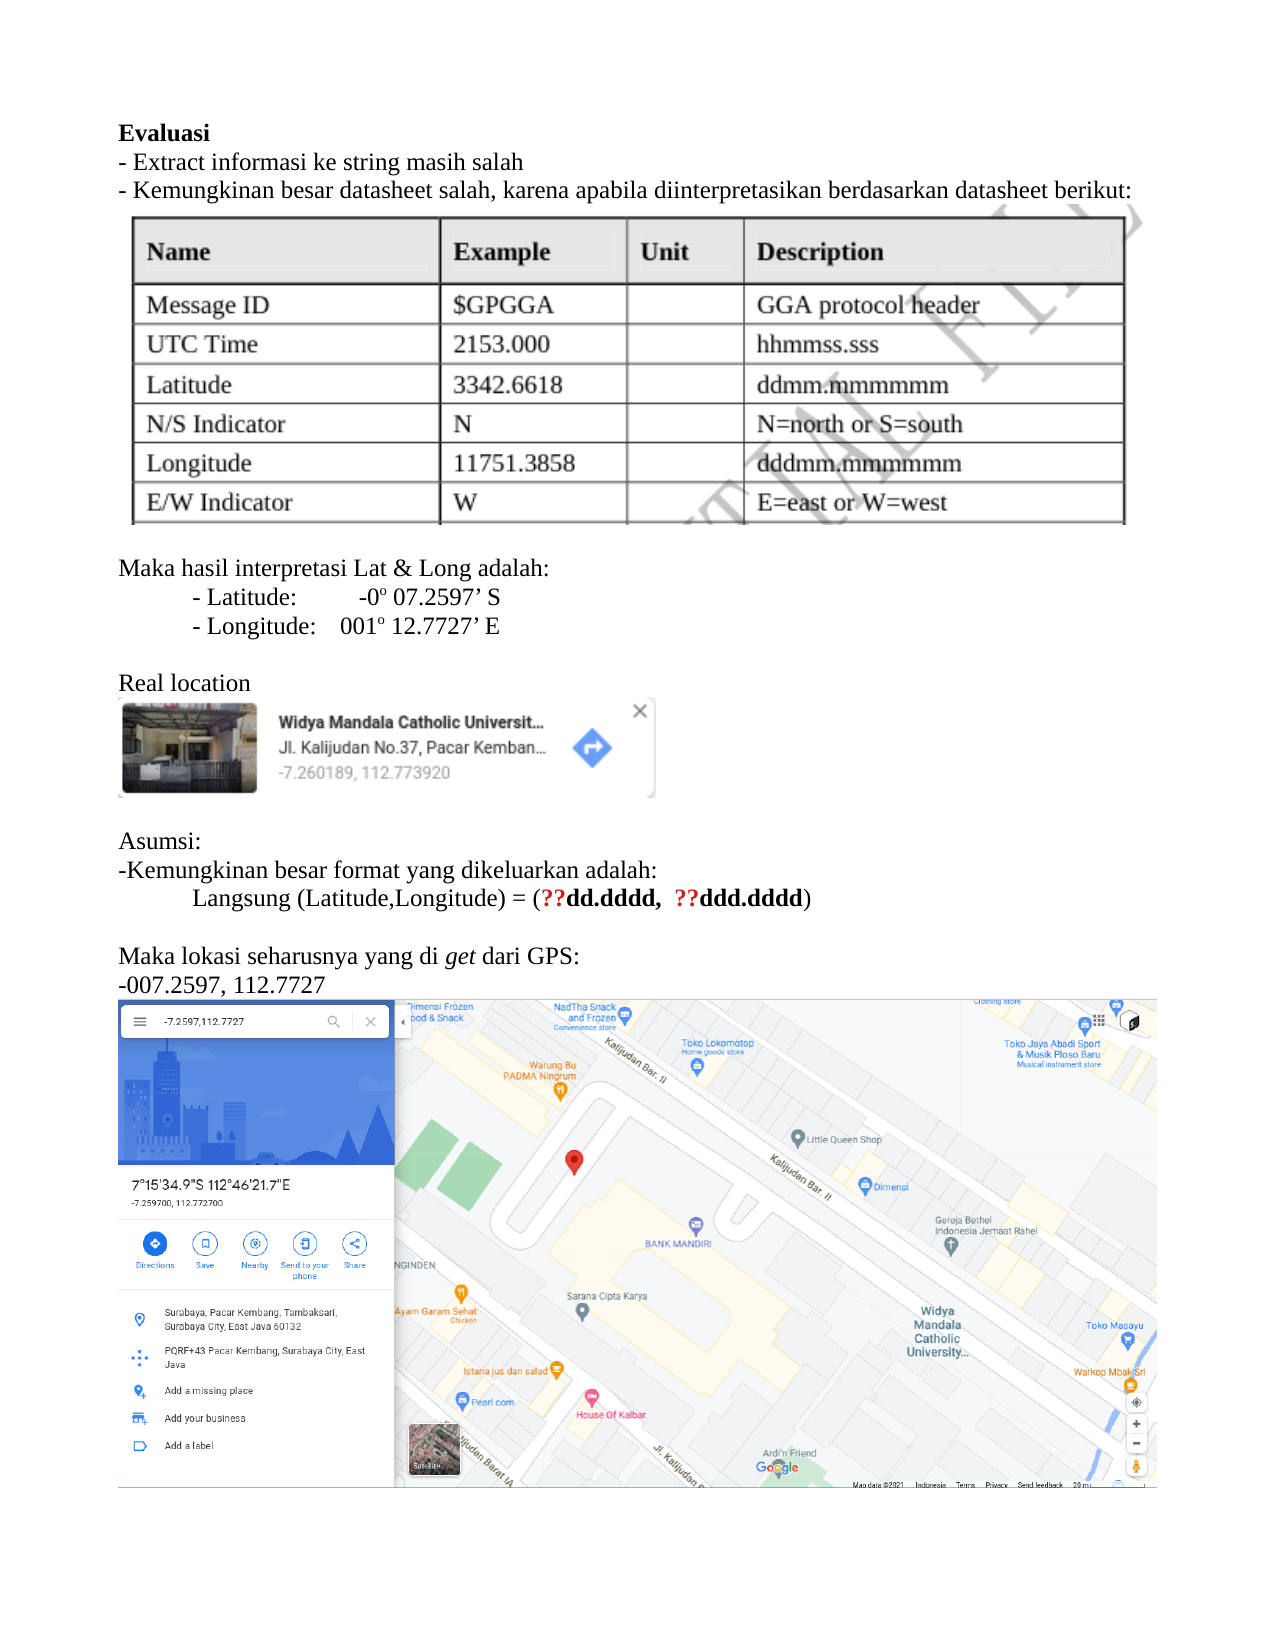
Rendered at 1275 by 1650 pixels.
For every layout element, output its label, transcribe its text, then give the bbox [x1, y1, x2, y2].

text Maka lokasi seharusnya yang di get dari GPS: [118, 941, 1157, 970]
picture [118, 204, 1147, 525]
text Maka hasil interpretasi Lat & Long adalah: [118, 553, 1157, 582]
text Langsung (Latitude,Longitude) = (??dd.dddd, ??ddd.dddd) [118, 883, 1157, 912]
text - Latitude: -0o 07.2597’ S [118, 582, 1157, 611]
picture [118, 697, 656, 798]
picture [118, 998, 1157, 1488]
text Real location [118, 668, 1157, 697]
text -007.2597, 112.7727 [118, 970, 1157, 998]
text Asumsi: [118, 826, 1157, 855]
text Evaluasi [118, 118, 1157, 147]
text -Kemungkinan besar format yang dikeluarkan adalah: [118, 855, 1157, 883]
text - Extract informasi ke string masih salah [118, 147, 1157, 176]
text - Longitude: 001o 12.7727’ E [118, 611, 1157, 640]
text - Kemungkinan besar datasheet salah, karena apabila diinterpretasikan berdasarkan datasheet berikut: [118, 176, 1157, 204]
